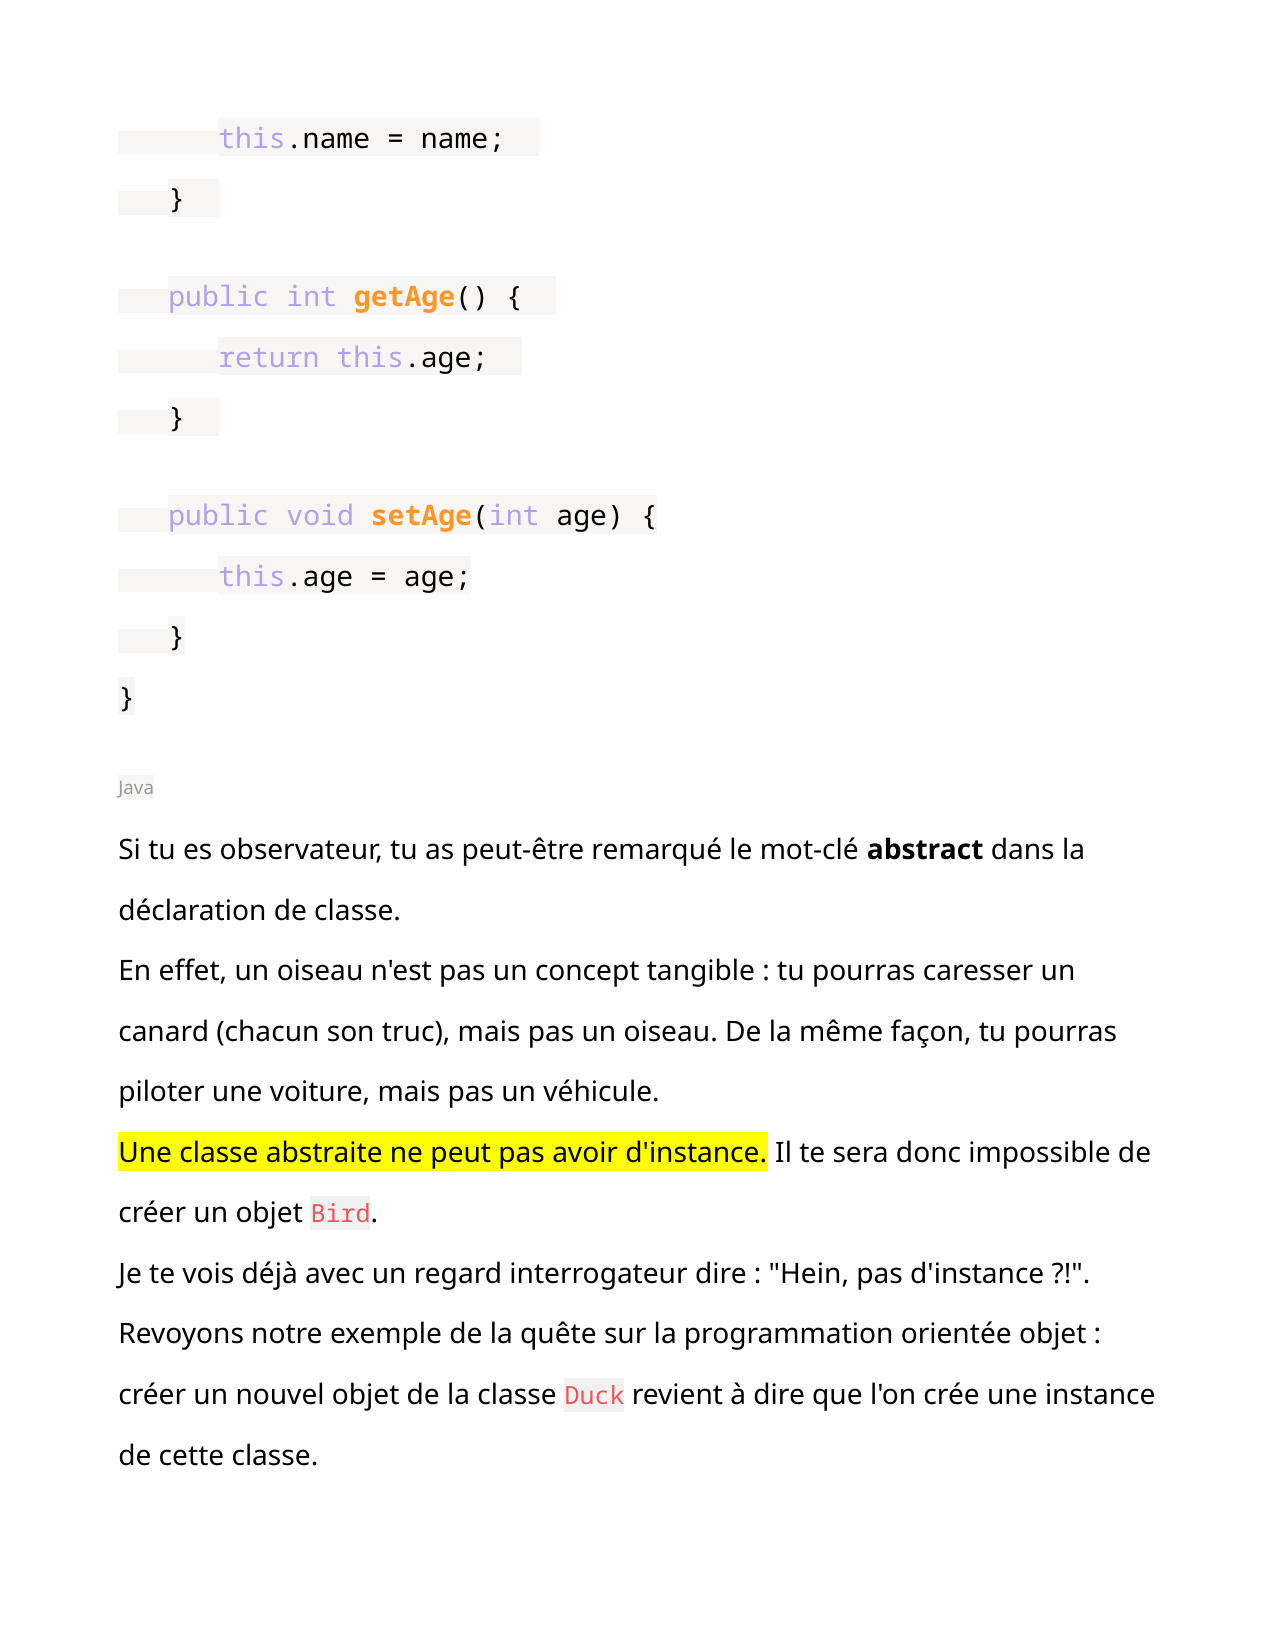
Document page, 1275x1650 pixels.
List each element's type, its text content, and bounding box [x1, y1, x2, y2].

text this.name = name; [118, 118, 1157, 156]
text Revoyons notre exemple de la quête sur la programmation orientée objet : créer un nouvel objet de la classe Duck revient à dire que l'on crée une instance de cette classe. [118, 1314, 1157, 1473]
text } [118, 179, 1157, 217]
text return this.age; [118, 337, 1157, 375]
text } [118, 616, 1157, 655]
text } [118, 397, 1157, 436]
text this.age = age; [118, 556, 1157, 594]
text public int getAge() { [118, 276, 1157, 315]
text Une classe abstraite ne peut pas avoir d'instance. Il te sera donc impossible de créer un objet Bird. [118, 1132, 1157, 1231]
text } [118, 677, 1157, 715]
text Java [118, 775, 1157, 800]
text public void setAge(int age) { [118, 495, 1157, 534]
text Je te vois déjà avec un regard interrogateur dire : "Hein, pas d'instance ?!". [118, 1253, 1157, 1292]
text En effet, un oiseau n'est pas un concept tangible : tu pourras caresser un canard (chacun son truc), mais pas un oiseau. De la même façon, tu pourras piloter une voiture, mais pas un véhicule. [118, 951, 1157, 1110]
text Si tu es observateur, tu as peut-être remarqué le mot-clé abstract dans la déclaration de classe. [118, 829, 1157, 928]
